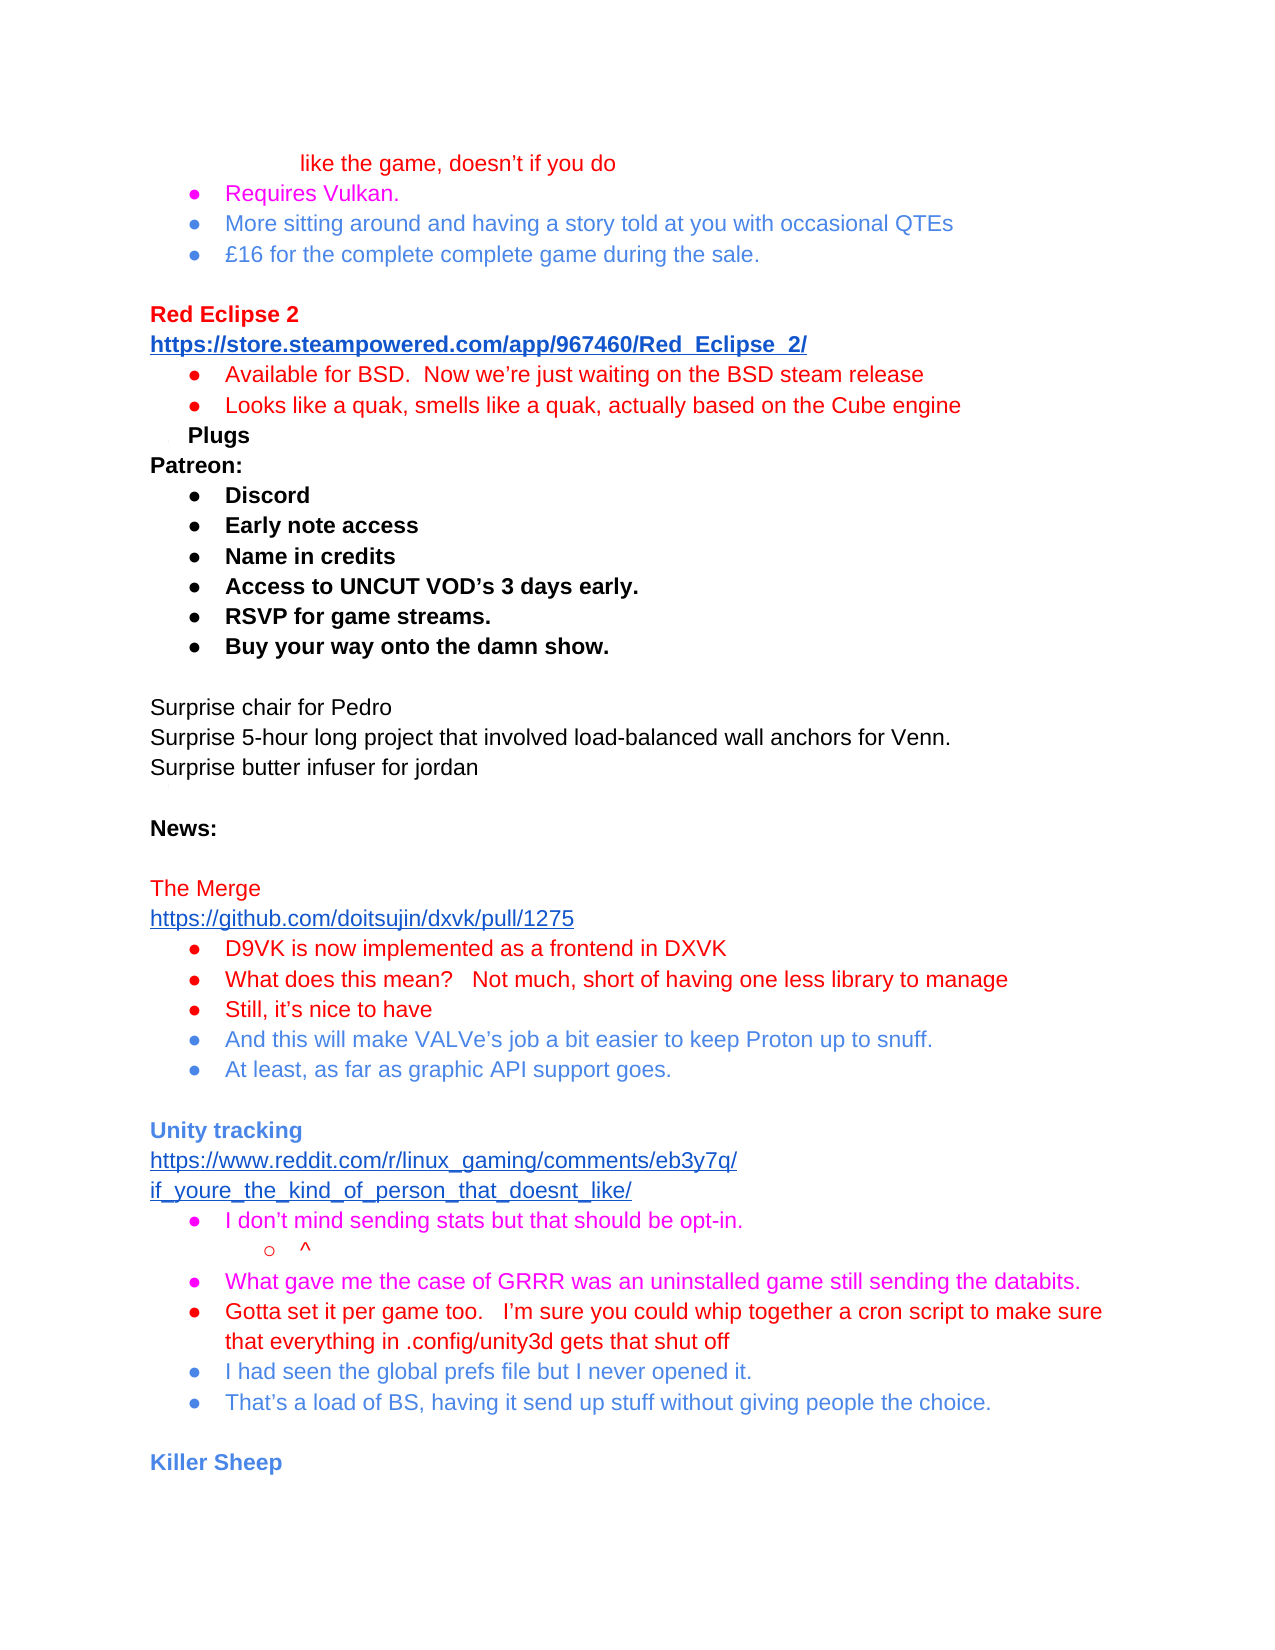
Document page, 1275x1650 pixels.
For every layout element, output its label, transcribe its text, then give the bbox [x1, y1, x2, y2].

list Buy your way onto the damn show. [187, 633, 1125, 660]
list What gave me the case of GRRR was an uninstalled game still sending the databits. [187, 1268, 1125, 1294]
list And this will make VALVe’s job a bit easier to keep Proton up to snuff. [187, 1026, 1125, 1052]
list ^ [262, 1237, 1125, 1264]
text Killer Sheep [150, 1449, 1125, 1475]
text Plugs [150, 422, 1125, 448]
list RSVP for game streams. [187, 603, 1125, 629]
list Early note access [187, 512, 1125, 539]
list Gotta set it per game too. I’m sure you could whip together a cron script to make sure that everything in .config/unity3d gets that shut off [187, 1298, 1125, 1354]
list At least, as far as graphic API support goes. [187, 1056, 1125, 1083]
text https://www.reddit.com/r/linux_gaming/comments/eb3y7q/if_youre_the_kind_of_person_that_doesnt_like/ [150, 1147, 1125, 1203]
list More sitting around and having a story told at you with occasional QTEs [187, 210, 1125, 237]
list That’s a load of BS, having it send up stuff without giving people the choice. [187, 1388, 1125, 1415]
text Surprise 5-hour long project that involved load-balanced wall anchors for Venn. [150, 724, 1125, 750]
list Requires Vulkan. [187, 180, 1125, 207]
text https://store.steampowered.com/app/967460/Red_Eclipse_2/ [150, 331, 1125, 358]
list £16 for the complete complete game during the sale. [187, 241, 1125, 267]
list D9VK is now implemented as a frontend in DXVK [187, 935, 1125, 962]
text Surprise chair for Pedro [150, 694, 1125, 720]
text Patreon: [150, 452, 1125, 478]
list Still, it’s nice to have [187, 996, 1125, 1022]
list I had seen the global prefs file but I never opened it. [187, 1358, 1125, 1385]
list Name in credits [187, 543, 1125, 569]
text The Merge [150, 875, 1125, 901]
list Available for BSD. Now we’re just waiting on the BSD steam release [187, 361, 1125, 388]
list Access to UNCUT VOD’s 3 days early. [187, 573, 1125, 599]
list I don’t mind sending stats but that should be opt-in. [187, 1207, 1125, 1234]
list like the game, doesn’t if you do [262, 150, 1125, 176]
text News: [150, 814, 1125, 841]
list What does this mean? Not much, short of having one less library to manage [187, 966, 1125, 992]
text Red Eclipse 2 [150, 301, 1125, 327]
list Looks like a quak, smells like a quak, actually based on the Cube engine [187, 392, 1125, 418]
text Surprise butter infuser for jordan [150, 754, 1125, 781]
list Discord [187, 482, 1125, 509]
text https://github.com/doitsujin/dxvk/pull/1275 [150, 905, 1125, 932]
text Unity tracking [150, 1117, 1125, 1143]
